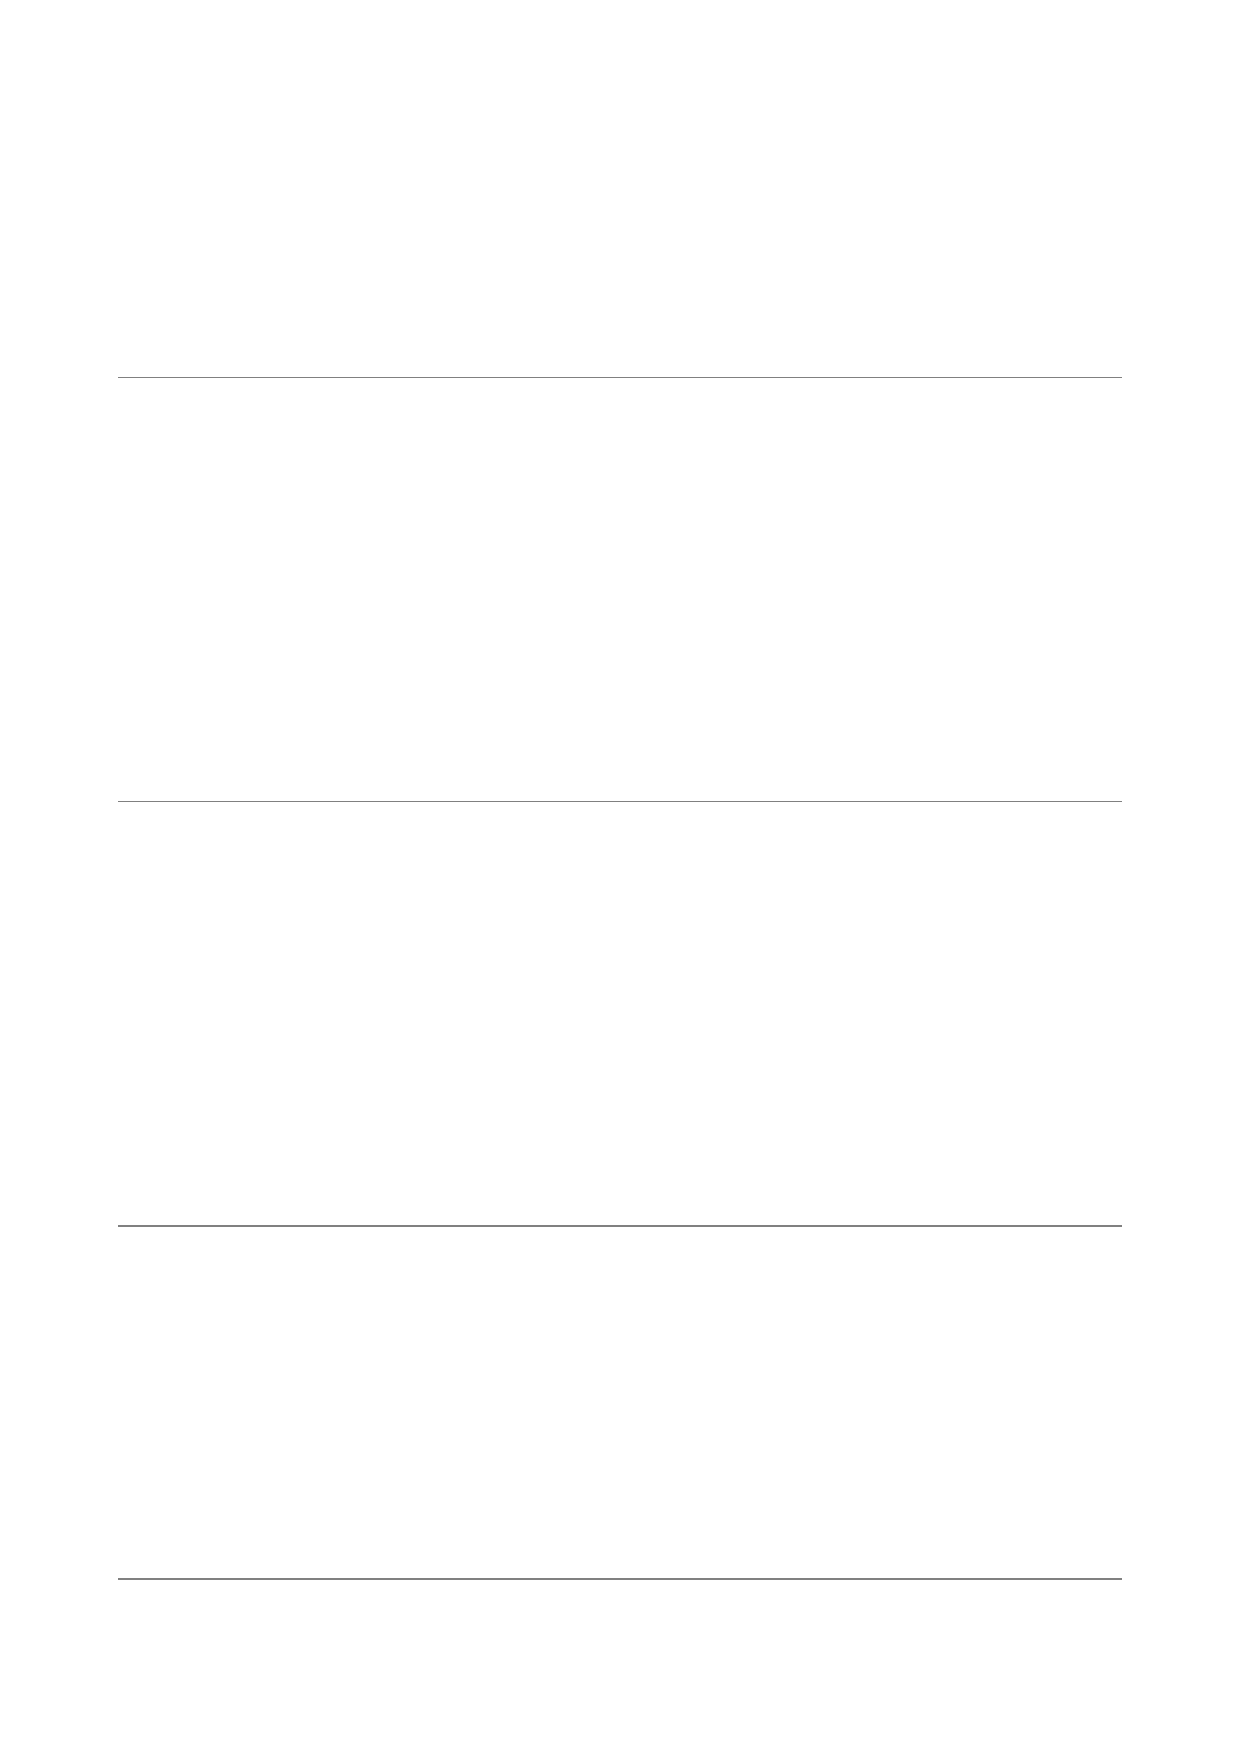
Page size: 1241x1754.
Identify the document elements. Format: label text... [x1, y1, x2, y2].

text __proto__ → доступ к [[Prototype]] [118, 1511, 1122, 1535]
text Object.prototype [118, 1158, 1122, 1182]
text То есть: [118, 1463, 1122, 1492]
text console.log(rabbit.eats); // "carrot" [118, 583, 1122, 607]
subtitle 🧠 Но если ты присвоишь свойство объекту-потомку: [118, 432, 1122, 547]
text console.log(rabbit.eats); // false [118, 259, 1122, 283]
subtitle 📌 Важно! [118, 1280, 1122, 1338]
subtitle ✨ Итог: [118, 856, 1122, 913]
subtitle __proto__ — это НЕ свойство объекта [118, 1365, 1122, 1401]
subtitle ✔ Потомок всегда может «перекрыть» свойство своим [118, 1062, 1122, 1095]
subtitle ✔ Прототипы НЕ копируют свойства [118, 941, 1122, 974]
text Потому что rabbit просто смотрит в прототип, а не имеет копию. [118, 312, 1122, 343]
subtitle ✔ Всё работает через поиск по цепочке прототипов [118, 1001, 1122, 1035]
text Прототип остаётся: [118, 686, 1122, 715]
text Теперь JS видит собственное свойство rabbit.eats и не идёт в прототип. [118, 636, 1122, 667]
text Если ты изменишь свойство в прототипе — оно изменится для всех наследников: [118, 188, 1122, 217]
subtitle 🔥 Важный момент [118, 118, 1122, 176]
text animal.eats = false [118, 734, 1122, 757]
text rabbit.eats = "carrot"; [118, 559, 1122, 583]
text Это геттер/сеттер, который даёт доступ к внутреннему [[Prototype]]. [118, 1413, 1122, 1444]
text И любой объект, созданный через {} или new Object(), автоматически получит прототип: [118, 1108, 1122, 1139]
text animal.eats = false; [118, 236, 1122, 259]
